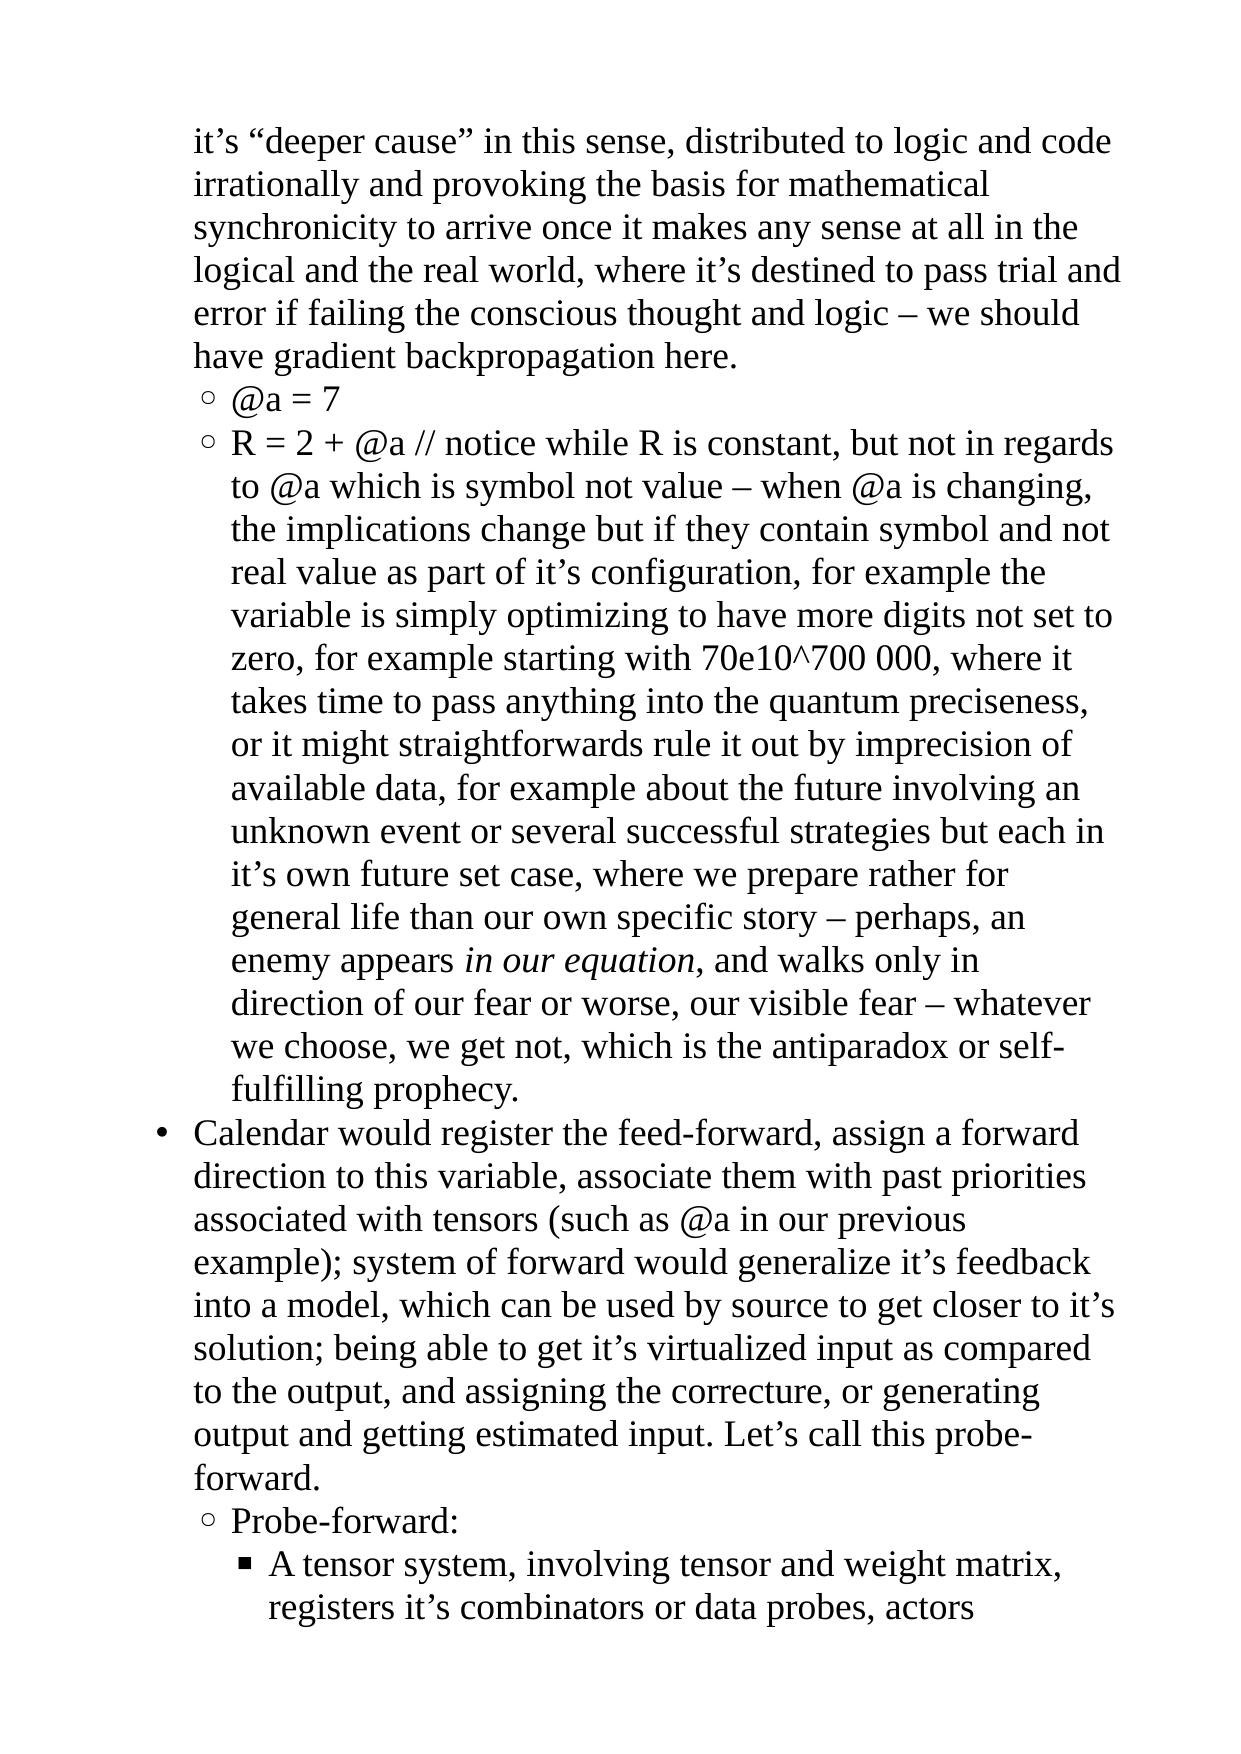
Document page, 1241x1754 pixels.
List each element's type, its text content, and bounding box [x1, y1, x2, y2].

list R = 2 + @a // notice while R is constant, but not in regards to @a which is symbol not value – when @a is changing, the implications change but if they contain symbol and not real value as part of it’s configuration, for example the variable is simply optimizing to have more digits not set to zero, for example starting with 70e10^700 000, where it takes time to pass anything into the quantum preciseness, or it might straightforwards rule it out by imprecision of available data, for example about the future involving an unknown event or several successful strategies but each in it’s own future set case, where we prepare rather for general life than our own specific story – perhaps, an enemy appears in our equation, and walks only in direction of our fear or worse, our visible fear – whatever we choose, we get not, which is the antiparadox or self-fulfilling prophecy. [193, 420, 1122, 1110]
list Calendar would register the feed-forward, assign a forward direction to this variable, associate them with past priorities associated with tensors (such as @a in our previous example); system of forward would generalize it’s feedback into a model, which can be used by source to get closer to it’s solution; being able to get it’s virtualized input as compared to the output, and assigning the correcture, or generating output and getting estimated input. Let’s call this probe-forward. [156, 1110, 1122, 1498]
list it’s “deeper cause” in this sense, distributed to logic and code irrationally and provoking the basis for mathematical synchronicity to arrive once it makes any sense at all in the logical and the real world, where it’s destined to pass trial and error if failing the conscious thought and logic – we should have gradient backpropagation here. [156, 118, 1122, 377]
list Probe-forward: [193, 1498, 1122, 1541]
list @a = 7 [193, 377, 1122, 420]
list A tensor system, involving tensor and weight matrix, registers it’s combinators or data probes, actors [231, 1541, 1122, 1627]
